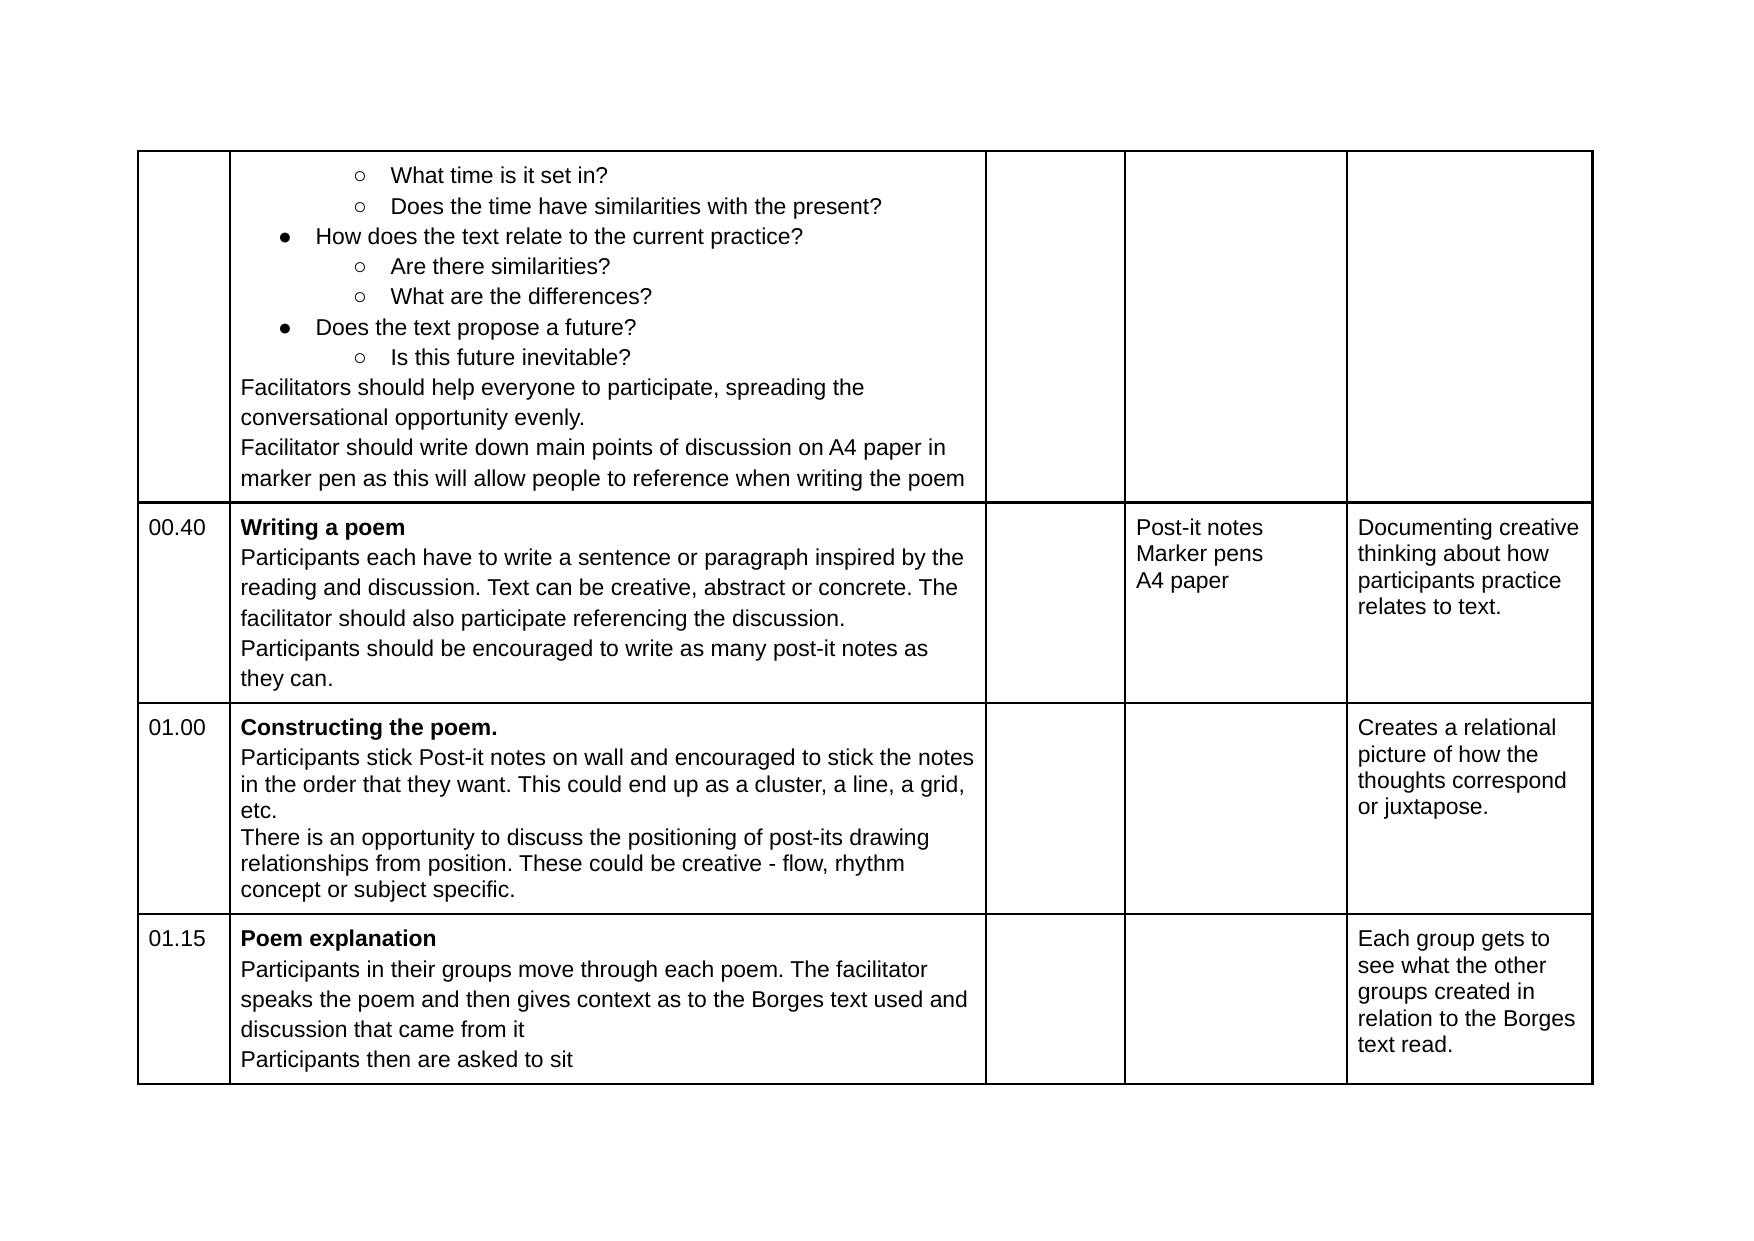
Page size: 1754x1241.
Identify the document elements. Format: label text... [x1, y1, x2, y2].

table_cell Post-it notes Marker pens A4 paper [1126, 504, 1346, 702]
table_cell 01.15 [139, 915, 229, 1083]
table_cell [1348, 152, 1591, 501]
table_cell Writing a poem Participants each have to write a sentence or paragraph inspired by the reading and discussion. Text can be creative, abstract or concrete. The facilitator should also participate referencing the discussion. Participants should be encouraged to write as many post-it notes as they can. [231, 504, 985, 702]
table_cell [987, 152, 1124, 501]
table_cell [1126, 152, 1346, 501]
table_cell [1126, 915, 1346, 1083]
table_cell Constructing the poem. Participants stick Post-it notes on wall and encouraged to stick the notes in the order that they want. This could end up as a cluster, a line, a grid, etc. There is an opportunity to discuss the positioning of post-its drawing relationships from position. These could be creative - flow, rhythm concept or subject specific. [231, 704, 985, 913]
table_cell 01.00 [139, 704, 229, 913]
table_cell Group reading and discussion Each participant is given a selected text and the facilitator reads through the text and a discussion is started. Key points to cover are: What is the writer trying to convey? How does the text relate to the present? What time is it set in? Does the time have similarities with the present? How does the text relate to the current practice? Are there similarities? What are the differences? Does the text propose a future? Is this future inevitable? Facilitators should help everyone to participate, spreading the conversational opportunity evenly. Facilitator should write down main points of discussion on A4 paper in marker pen as this will allow people to reference when writing the poem [231, 152, 985, 501]
table_cell [987, 915, 1124, 1083]
table_cell [987, 704, 1124, 913]
table_cell [1126, 704, 1346, 913]
table_cell [987, 504, 1124, 702]
table_cell Each group gets to see what the other groups created in relation to the Borges text read. [1348, 915, 1591, 1083]
table_cell [139, 152, 229, 501]
table_cell 00.40 [139, 504, 229, 702]
table_cell Creates a relational picture of how the thoughts correspond or juxtapose. [1348, 704, 1591, 913]
table_cell Documenting creative thinking about how participants practice relates to text. [1348, 504, 1591, 702]
table_cell Poem explanation Participants in their groups move through each poem. The facilitator speaks the poem and then gives context as to the Borges text used and discussion that came from it Participants then are asked to sit [231, 915, 985, 1083]
